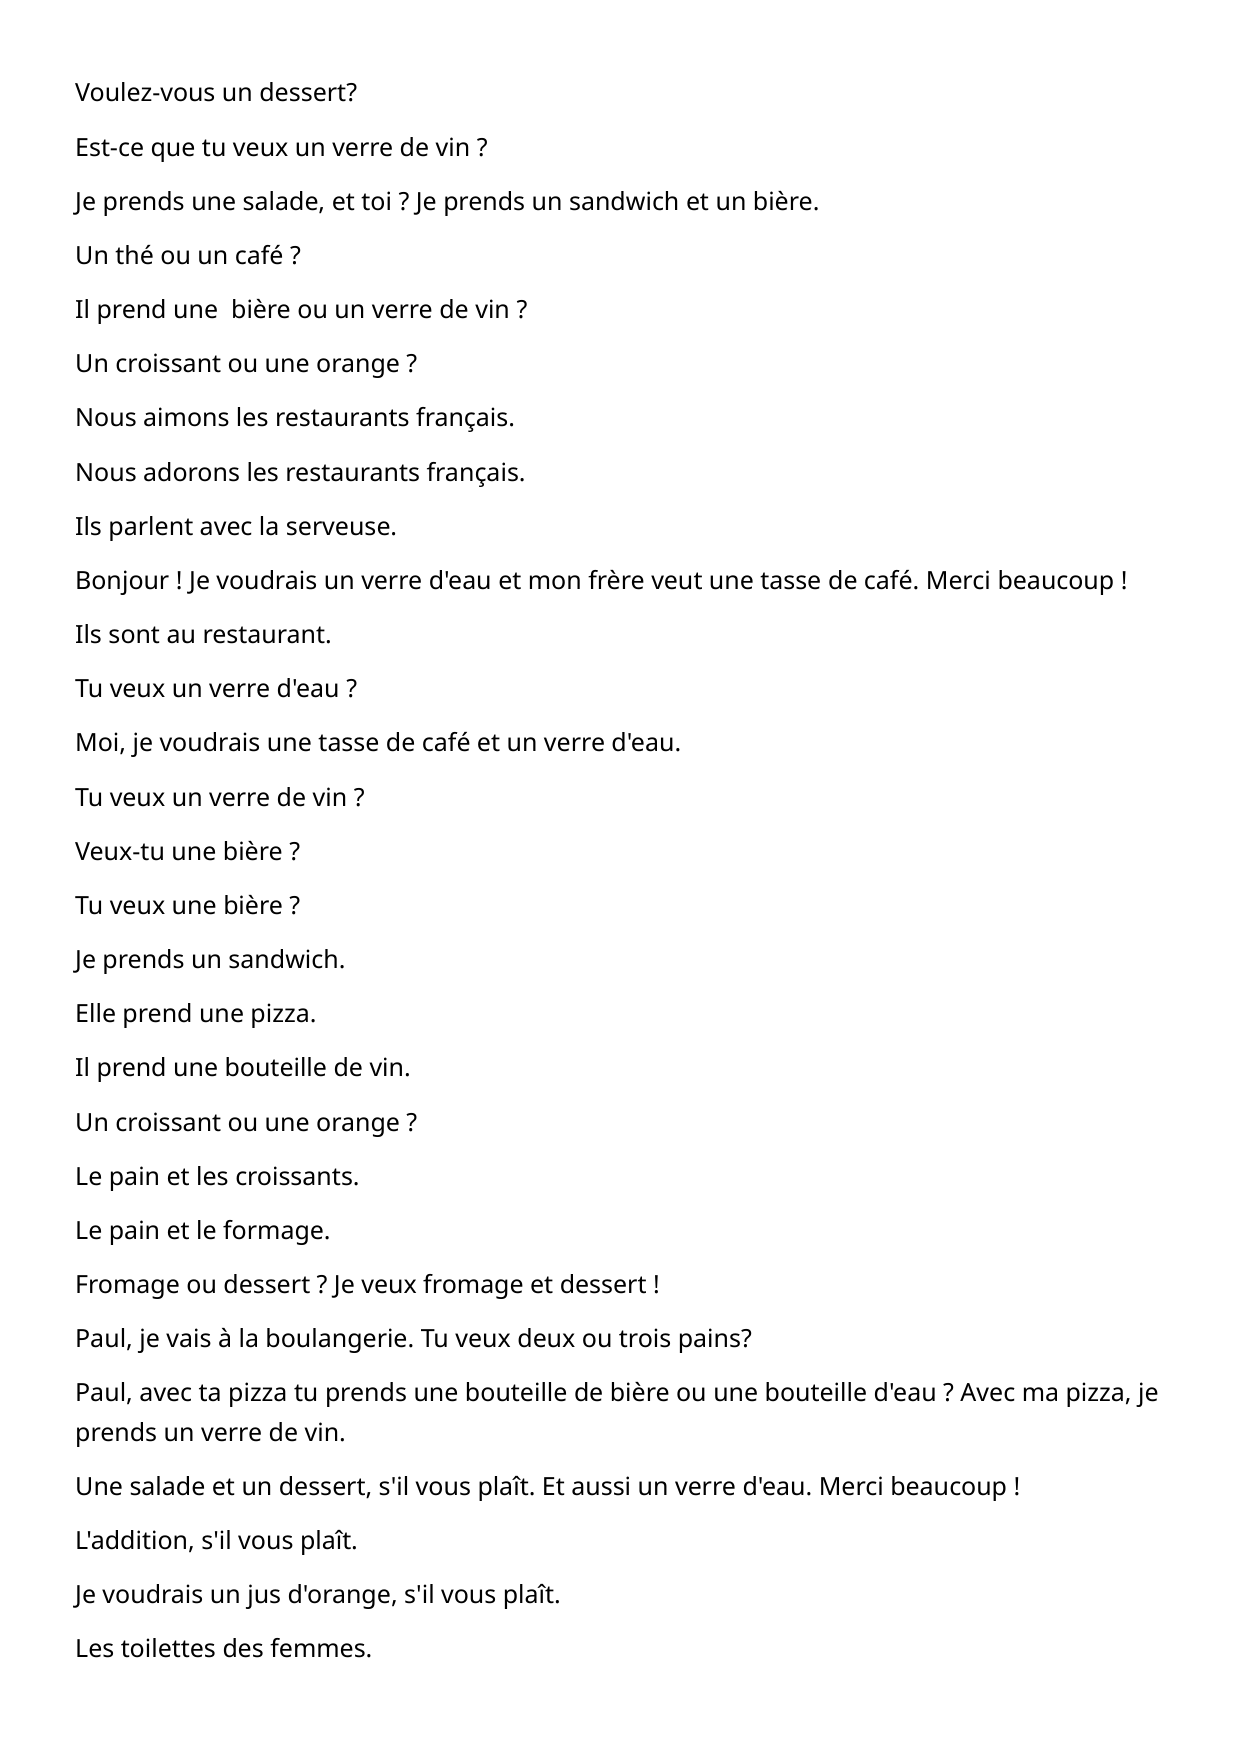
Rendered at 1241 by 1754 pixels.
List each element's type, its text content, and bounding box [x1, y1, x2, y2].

text Voulez-vous un dessert? [75, 75, 1165, 109]
text Un thé ou un café ? [75, 237, 1165, 272]
text Ils sont au restaurant. [75, 617, 1165, 651]
text Je prends une salade, et toi ? Je prends un sandwich et un bière. [75, 183, 1165, 217]
text Un croissant ou une orange ? [75, 346, 1165, 380]
text Je voudrais un jus d'orange, s'il vous plaît. [75, 1577, 1165, 1611]
text Je prends un sandwich. [75, 942, 1165, 976]
text Les toilettes des femmes. [75, 1631, 1165, 1665]
text Paul, je vais à la boulangerie. Tu veux deux ou trois pains? [75, 1321, 1165, 1355]
text Tu veux une bière ? [75, 887, 1165, 922]
text Elle prend une pizza. [75, 996, 1165, 1030]
text Tu veux un verre de vin ? [75, 779, 1165, 813]
text Nous adorons les restaurants français. [75, 454, 1165, 488]
text Est-ce que tu veux un verre de vin ? [75, 129, 1165, 163]
text Veux-tu une bière ? [75, 833, 1165, 867]
text Un croissant ou une orange ? [75, 1104, 1165, 1138]
text Paul, avec ta pizza tu prends une bouteille de bière ou une bouteille d'eau ? Avec ma pizza, je prends un verre de vin. [75, 1375, 1165, 1448]
text Tu veux un verre d'eau ? [75, 671, 1165, 705]
text L'addition, s'il vous plaît. [75, 1522, 1165, 1557]
text Ils parlent avec la serveuse. [75, 508, 1165, 542]
text Bonjour ! Je voudrais un verre d'eau et mon frère veut une tasse de café. Merci beaucoup ! [75, 562, 1165, 597]
text Une salade et un dessert, s'il vous plaît. Et aussi un verre d'eau. Merci beaucoup ! [75, 1468, 1165, 1502]
text Il prend une bouteille de vin. [75, 1050, 1165, 1084]
text Le pain et le formage. [75, 1212, 1165, 1247]
text Fromage ou dessert ? Je veux fromage et dessert ! [75, 1267, 1165, 1301]
text Nous aimons les restaurants français. [75, 400, 1165, 434]
text Le pain et les croissants. [75, 1158, 1165, 1192]
text Il prend une bière ou un verre de vin ? [75, 292, 1165, 326]
text Moi, je voudrais une tasse de café et un verre d'eau. [75, 725, 1165, 759]
